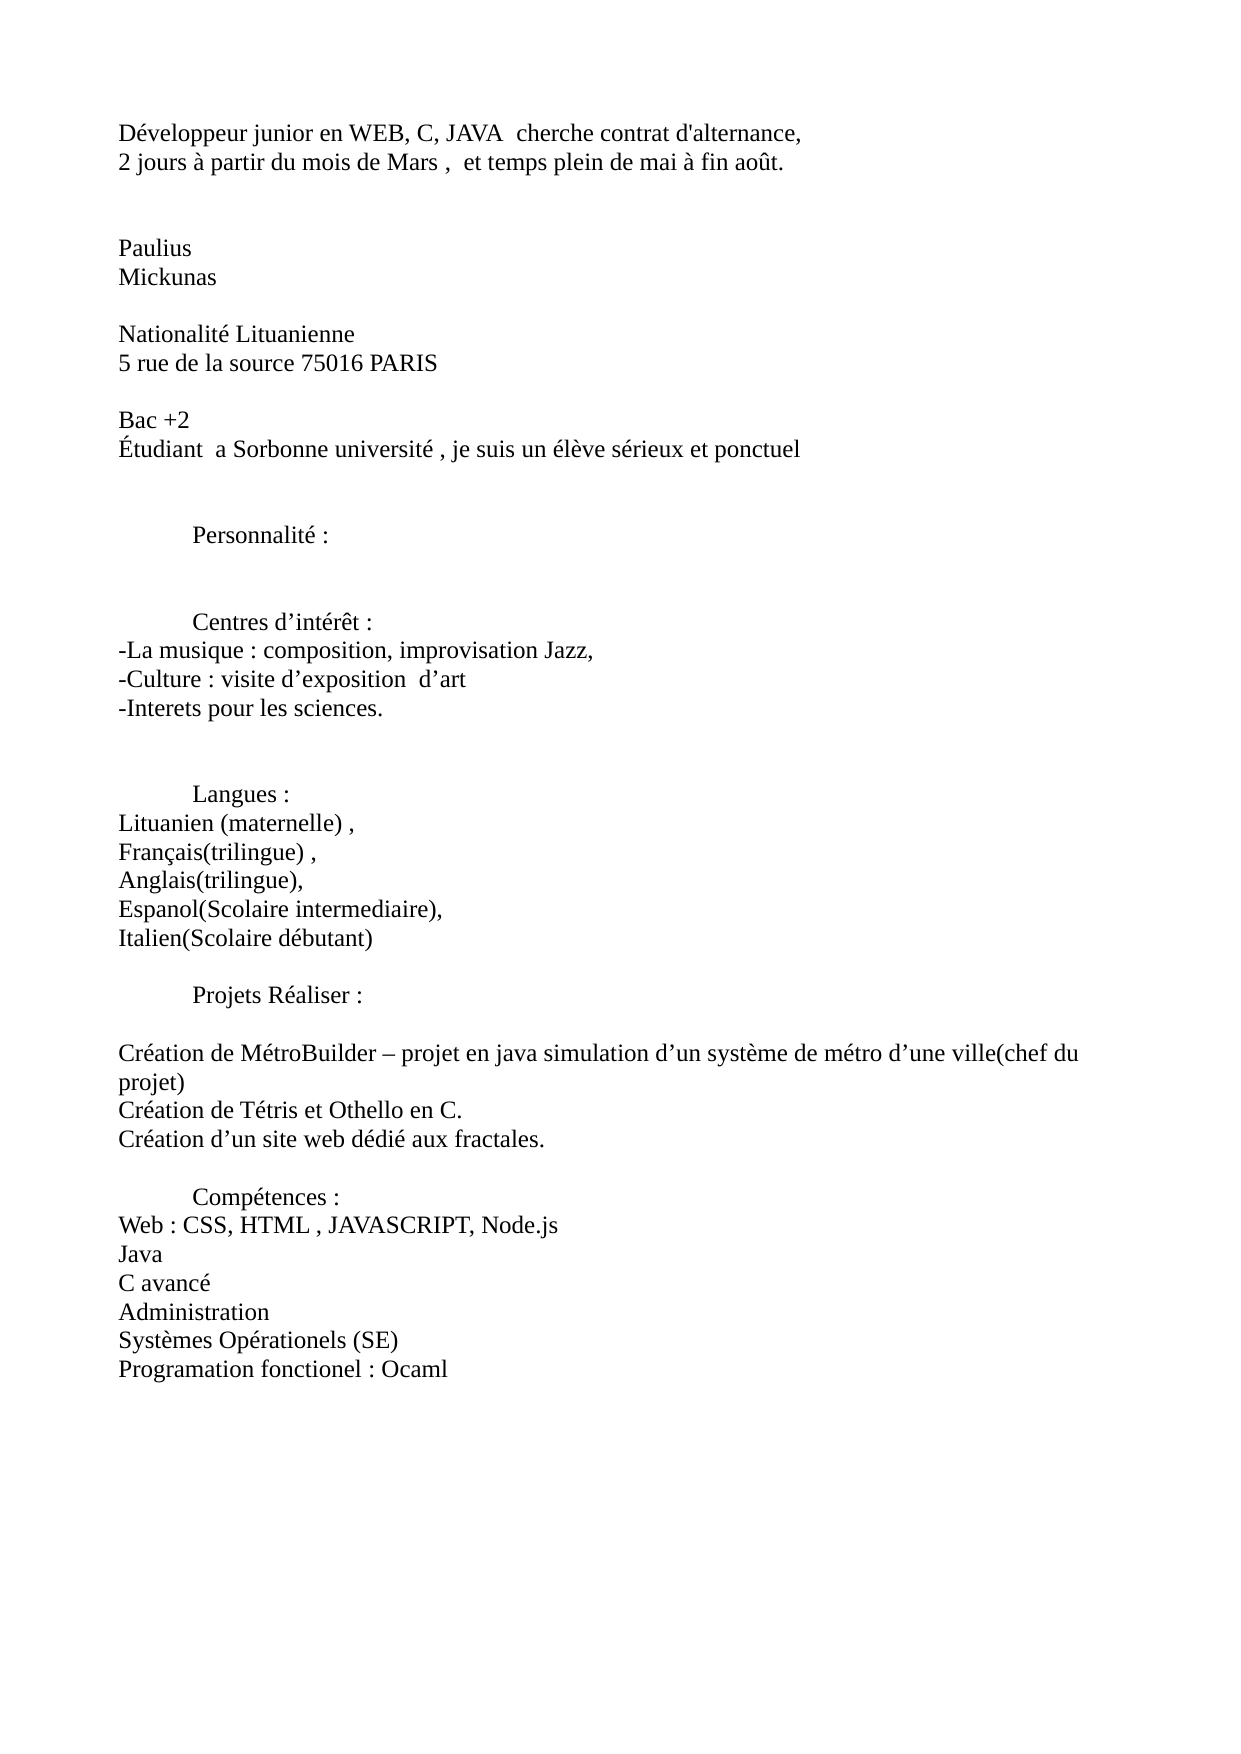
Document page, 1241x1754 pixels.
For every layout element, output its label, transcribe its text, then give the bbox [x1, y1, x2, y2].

text Création d’un site web dédié aux fractales. [118, 1124, 1122, 1153]
text -Culture : visite d’exposition d’art [118, 664, 1122, 693]
text C avancé [118, 1268, 1122, 1297]
text Projets Réaliser : [118, 981, 1122, 1009]
text Web : CSS, HTML , JAVASCRIPT, Node.js [118, 1211, 1122, 1239]
text Programation fonctionel : Ocaml [118, 1354, 1122, 1383]
text Langues : [118, 779, 1122, 808]
text Bac +2 [118, 406, 1122, 434]
text Systèmes Opérationels (SE) [118, 1326, 1122, 1354]
text Administration [118, 1297, 1122, 1326]
text -La musique : composition, improvisation Jazz, [118, 636, 1122, 664]
text Lituanien (maternelle) , [118, 808, 1122, 837]
text 5 rue de la source 75016 PARIS [118, 348, 1122, 377]
text Espanol(Scolaire intermediaire), [118, 894, 1122, 923]
text Personnalité : [118, 521, 1122, 549]
text Java [118, 1239, 1122, 1268]
text Création de MétroBuilder – projet en java simulation d’un système de métro d’une ville(chef du projet) [118, 1038, 1122, 1096]
text Anglais(trilingue), [118, 866, 1122, 894]
text Italien(Scolaire débutant) [118, 923, 1122, 952]
text Compétences : [118, 1182, 1122, 1211]
text Mickunas [118, 262, 1122, 291]
text Développeur junior en WEB, C, JAVA cherche contrat d'alternance, [118, 118, 1122, 147]
text Nationalité Lituanienne [118, 319, 1122, 348]
text Centres d’intérêt : [118, 607, 1122, 636]
text Création de Tétris et Othello en C. [118, 1096, 1122, 1124]
text 2 jours à partir du mois de Mars , et temps plein de mai à fin août. [118, 147, 1122, 204]
text Paulius [118, 233, 1122, 262]
text Français(trilingue) , [118, 837, 1122, 866]
text Étudiant a Sorbonne université , je suis un élève sérieux et ponctuel [118, 434, 1122, 463]
text -Interets pour les sciences. [118, 693, 1122, 722]
